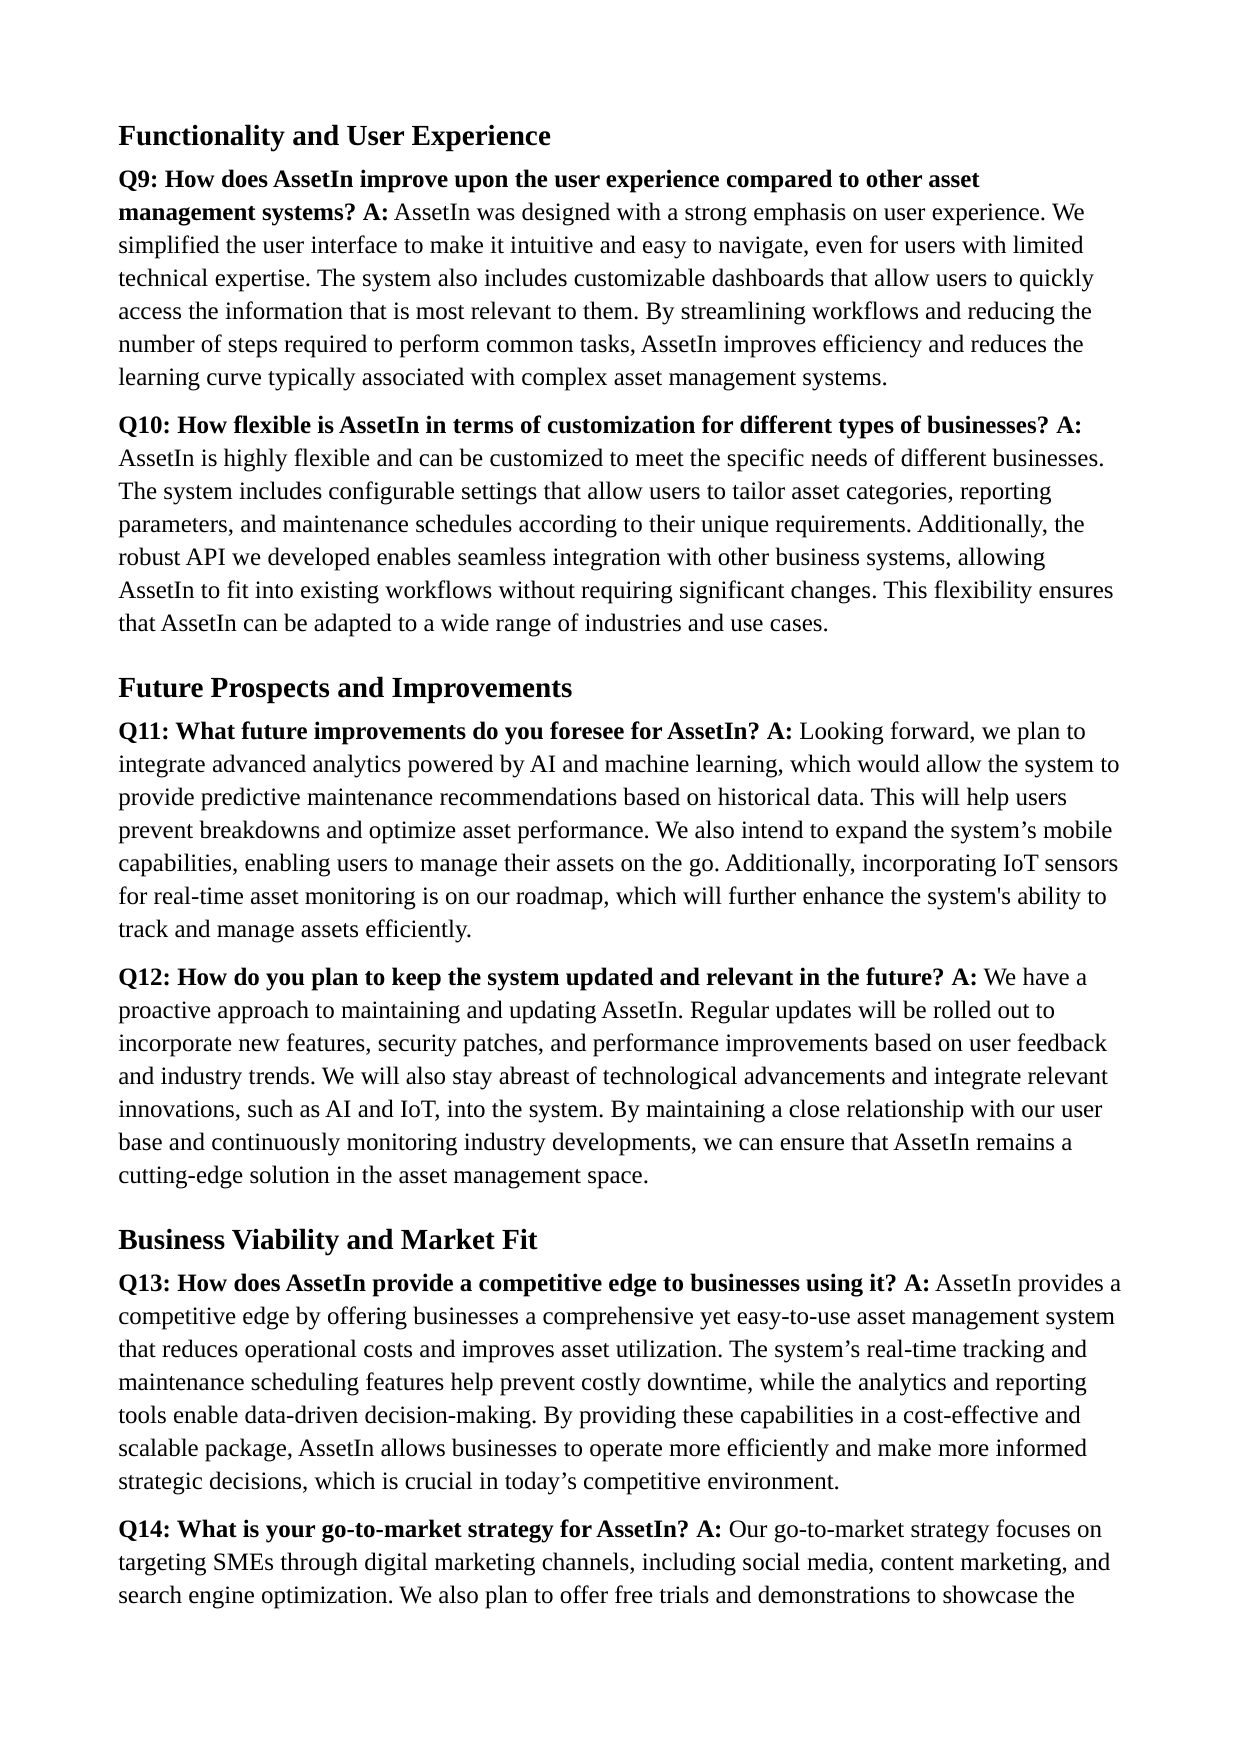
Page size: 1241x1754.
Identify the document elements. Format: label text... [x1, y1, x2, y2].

subtitle Business Viability and Market Fit [118, 1222, 1122, 1256]
text Q14: What is your go-to-market strategy for AssetIn? A: Our go-to-market strategy focuses on targeting SMEs through digital marketing channels, including social media, content marketing, and search engine optimization. We also plan to offer free trials and demonstrations to showcase the [118, 1514, 1122, 1609]
text Q13: How does AssetIn provide a competitive edge to businesses using it? A: AssetIn provides a competitive edge by offering businesses a comprehensive yet easy-to-use asset management system that reduces operational costs and improves asset utilization. The system’s real-time tracking and maintenance scheduling features help prevent costly downtime, while the analytics and reporting tools enable data-driven decision-making. By providing these capabilities in a cost-effective and scalable package, AssetIn allows businesses to operate more efficiently and make more informed strategic decisions, which is crucial in today’s competitive environment. [118, 1268, 1122, 1495]
text Q9: How does AssetIn improve upon the user experience compared to other asset management systems? A: AssetIn was designed with a strong emphasis on user experience. We simplified the user interface to make it intuitive and easy to navigate, even for users with limited technical expertise. The system also includes customizable dashboards that allow users to quickly access the information that is most relevant to them. By streamlining workflows and reducing the number of steps required to perform common tasks, AssetIn improves efficiency and reduces the learning curve typically associated with complex asset management systems. [118, 164, 1122, 391]
text Q10: How flexible is AssetIn in terms of customization for different types of businesses? A: AssetIn is highly flexible and can be customized to meet the specific needs of different businesses. The system includes configurable settings that allow users to tailor asset categories, reporting parameters, and maintenance schedules according to their unique requirements. Additionally, the robust API we developed enables seamless integration with other business systems, allowing AssetIn to fit into existing workflows without requiring significant changes. This flexibility ensures that AssetIn can be adapted to a wide range of industries and use cases. [118, 410, 1122, 637]
subtitle Future Prospects and Improvements [118, 670, 1122, 704]
text Q11: What future improvements do you foresee for AssetIn? A: Looking forward, we plan to integrate advanced analytics powered by AI and machine learning, which would allow the system to provide predictive maintenance recommendations based on historical data. This will help users prevent breakdowns and optimize asset performance. We also intend to expand the system’s mobile capabilities, enabling users to manage their assets on the go. Additionally, incorporating IoT sensors for real-time asset monitoring is on our roadmap, which will further enhance the system's ability to track and manage assets efficiently. [118, 716, 1122, 943]
subtitle Functionality and User Experience [118, 118, 1122, 152]
text Q12: How do you plan to keep the system updated and relevant in the future? A: We have a proactive approach to maintaining and updating AssetIn. Regular updates will be rolled out to incorporate new features, security patches, and performance improvements based on user feedback and industry trends. We will also stay abreast of technological advancements and integrate relevant innovations, such as AI and IoT, into the system. By maintaining a close relationship with our user base and continuously monitoring industry developments, we can ensure that AssetIn remains a cutting-edge solution in the asset management space. [118, 962, 1122, 1189]
